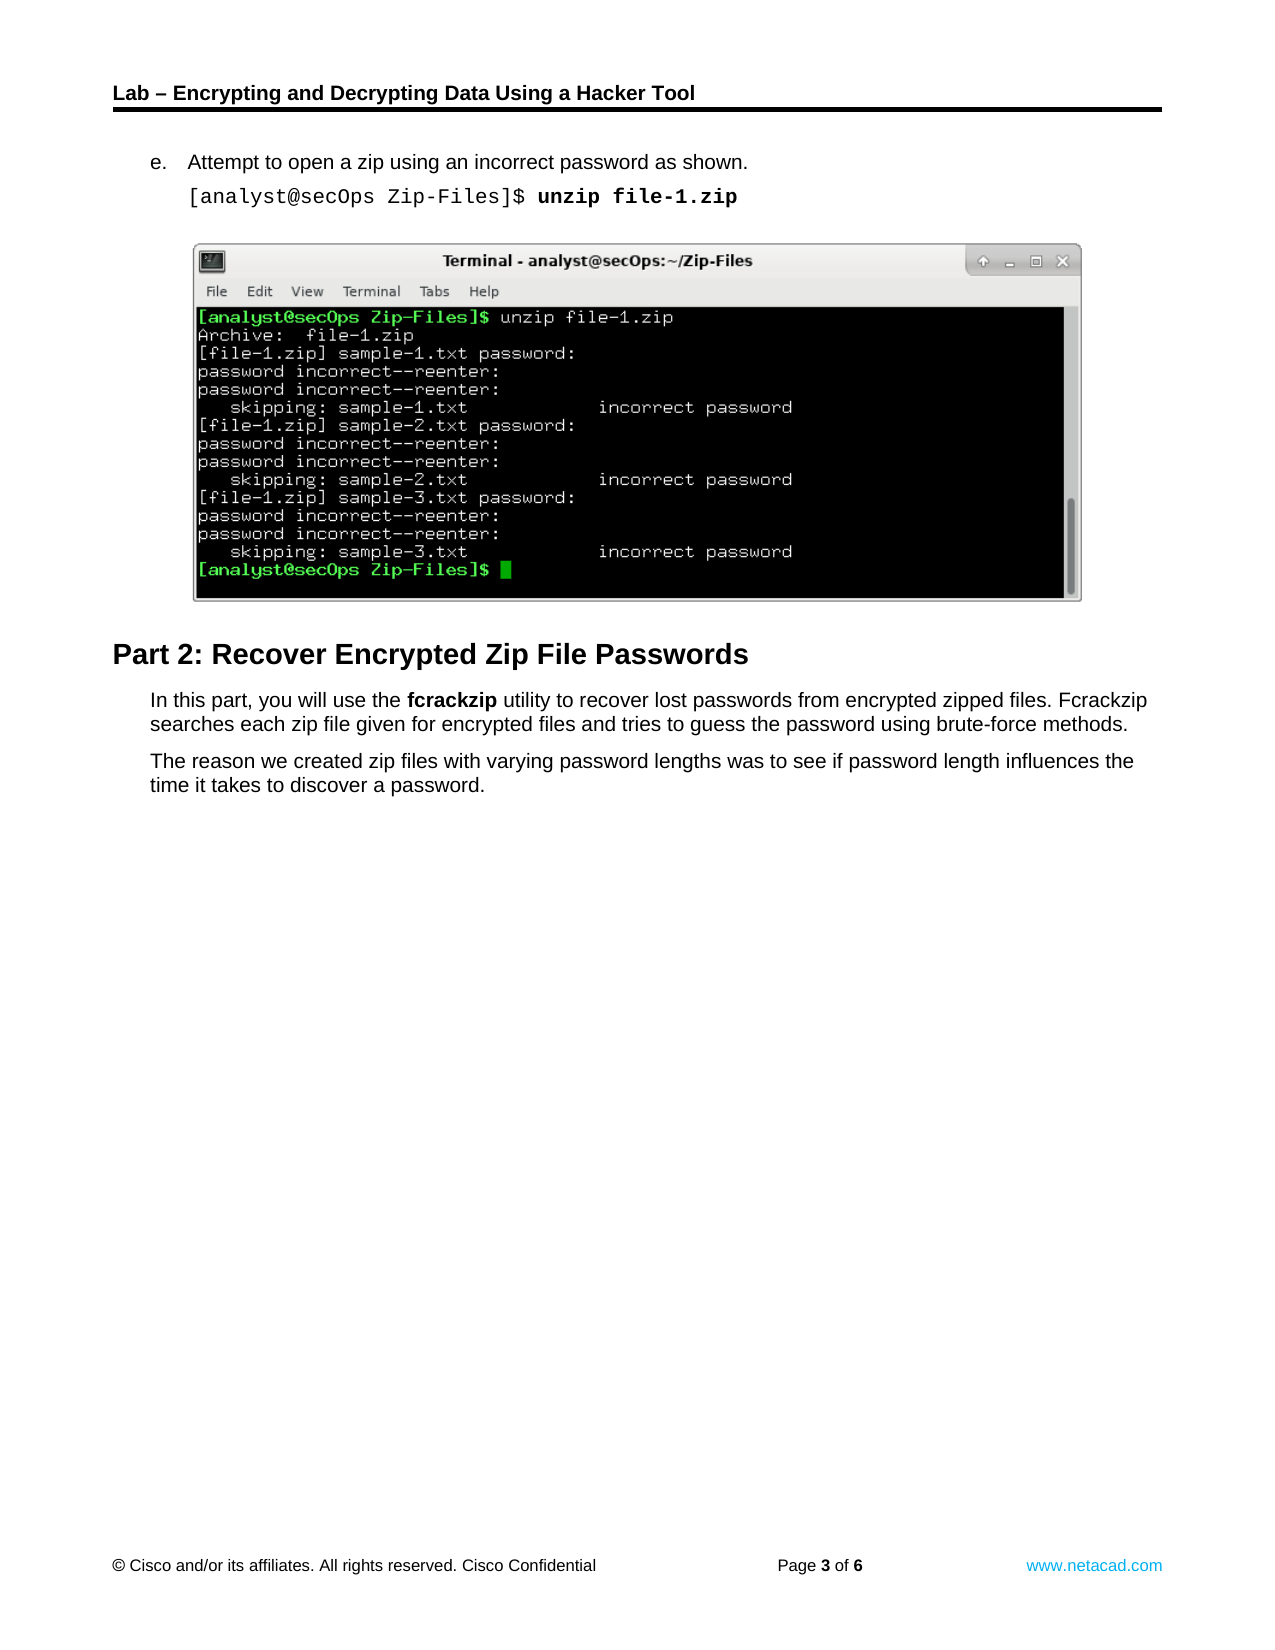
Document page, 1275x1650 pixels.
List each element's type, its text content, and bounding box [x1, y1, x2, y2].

text In this part, you will use the fcrackzip utility to recover lost passwords from encrypted zipped files. Fcrackzip searches each zip file given for encrypted files and tries to guess the password using brute-force methods. [150, 688, 1162, 736]
subtitle Recover Encrypted Zip File Passwords [112, 637, 1162, 671]
list Attempt to open a zip using an incorrect password as shown. [150, 150, 1162, 174]
text [analyst@secOps Zip-Files]$ unzip file-1.zip [187, 186, 1162, 210]
picture [187, 235, 1088, 609]
text The reason we created zip files with varying password lengths was to see if password length influences the time it takes to discover a password. [150, 749, 1162, 797]
